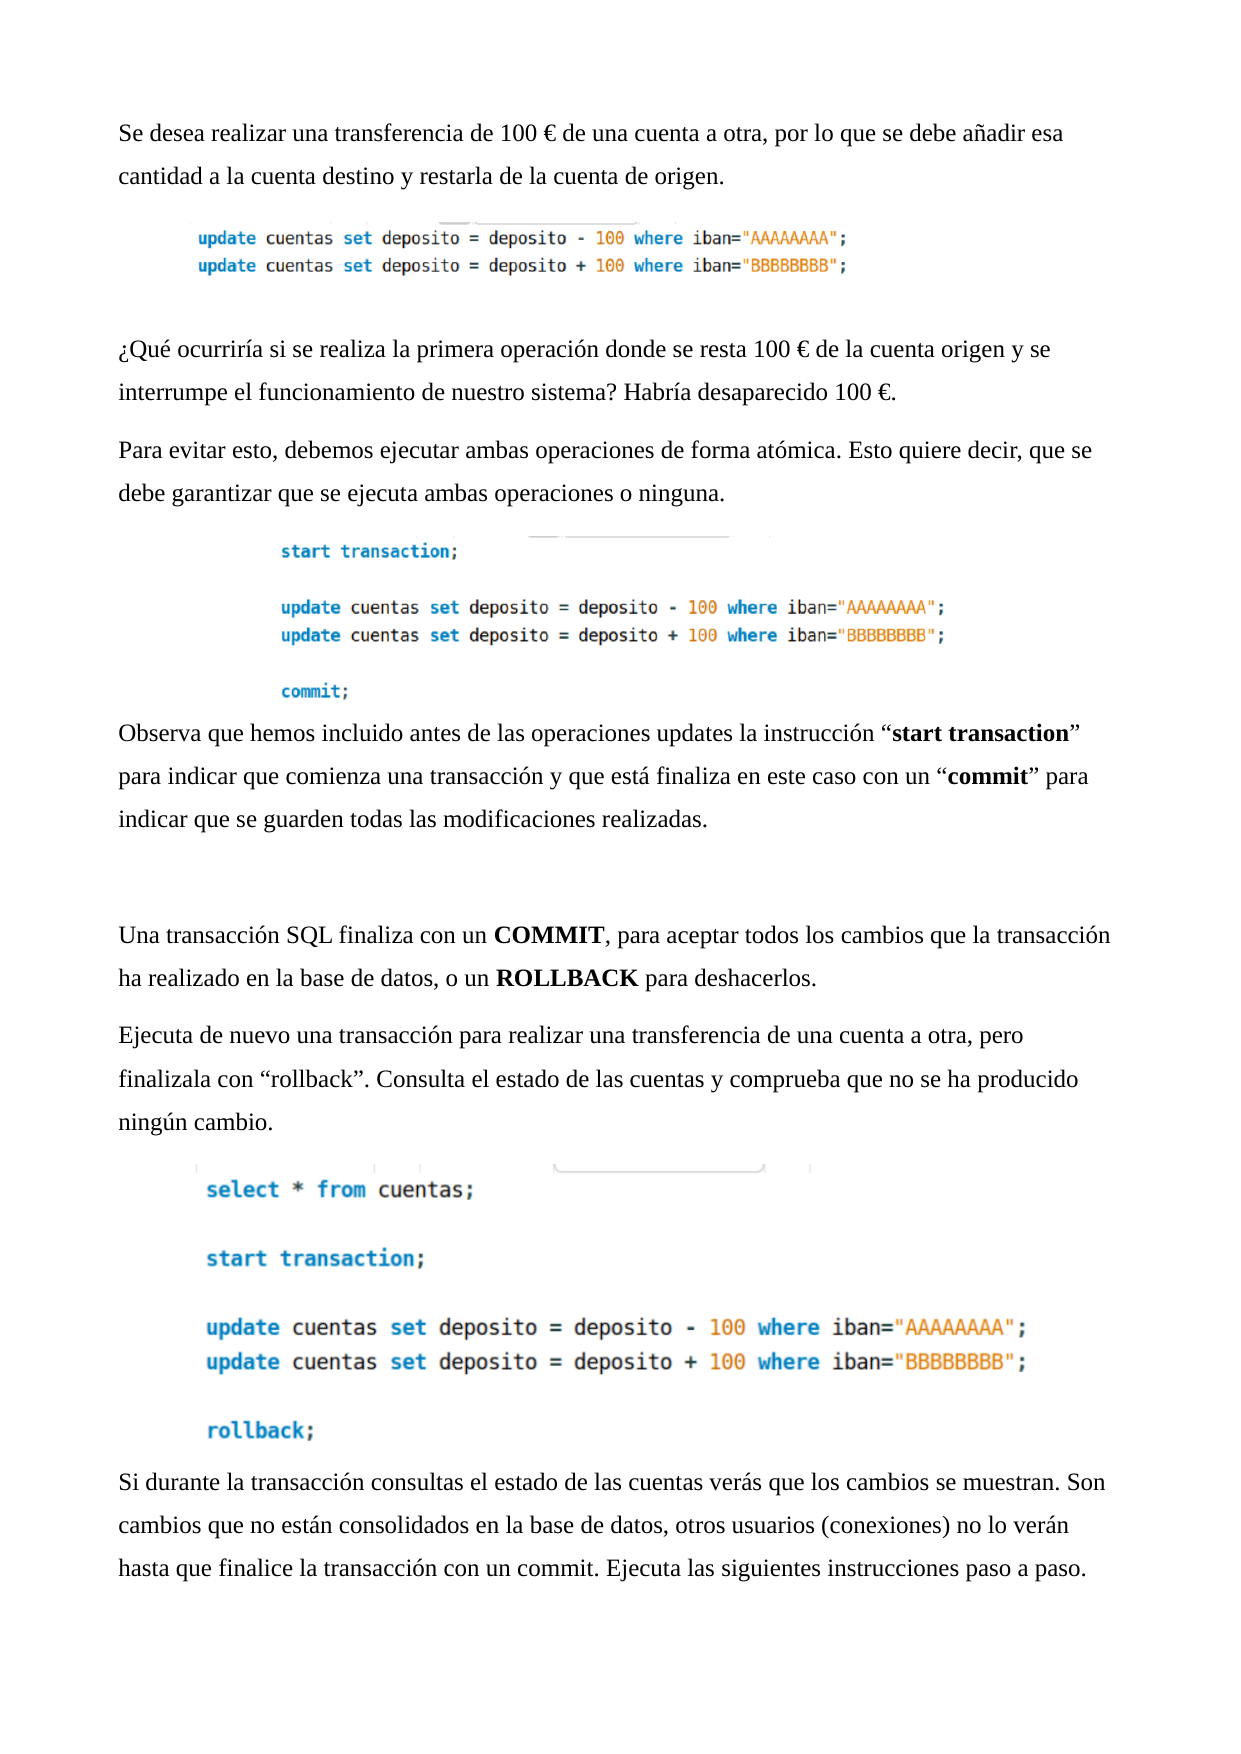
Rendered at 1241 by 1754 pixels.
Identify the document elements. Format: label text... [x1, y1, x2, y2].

text Si durante la transacción consultas el estado de las cuentas verás que los cambios se muestran. Son cambios que no están consolidados en la base de datos, otros usuarios (conexiones) no lo verán hasta que finalice la transacción con un commit. Ejecuta las siguientes instrucciones paso a paso. [118, 1164, 1122, 1582]
text Una transacción SQL finaliza con un COMMIT, para aceptar todos los cambios que la transacción ha realizado en la base de datos, o un ROLLBACK para deshacerlos. [118, 920, 1122, 992]
text Para evitar esto, debemos ejecutar ambas operaciones de forma atómica. Esto quiere decir, que se debe garantizar que se ejecuta ambas operaciones o ninguna. [118, 435, 1122, 507]
text Ejecuta de nuevo una transacción para realizar una transferencia de una cuenta a otra, pero finalizala con “rollback”. Consulta el estado de las cuentas y comprueba que no se ha producido ningún cambio. [118, 1021, 1122, 1136]
text Observa que hemos incluido antes de las operaciones updates la instrucción “start transaction” para indicar que comienza una transacción y que está finaliza en este caso con un “commit” para indicar que se guarden todas las modificaciones realizadas. [118, 536, 1122, 833]
text Se desea realizar una transferencia de 100 € de una cuenta a otra, por lo que se debe añadir esa cantidad a la cuenta destino y restarla de la cuenta de origen. [118, 118, 1122, 190]
picture [178, 222, 853, 276]
text ¿Qué ocurriría si se realiza la primera operación donde se resta 100 € de la cuenta origen y se interrumpe el funcionamiento de nuestro sistema? Habría desaparecido 100 €. [118, 334, 1122, 406]
picture [273, 536, 968, 704]
picture [193, 1164, 1048, 1453]
